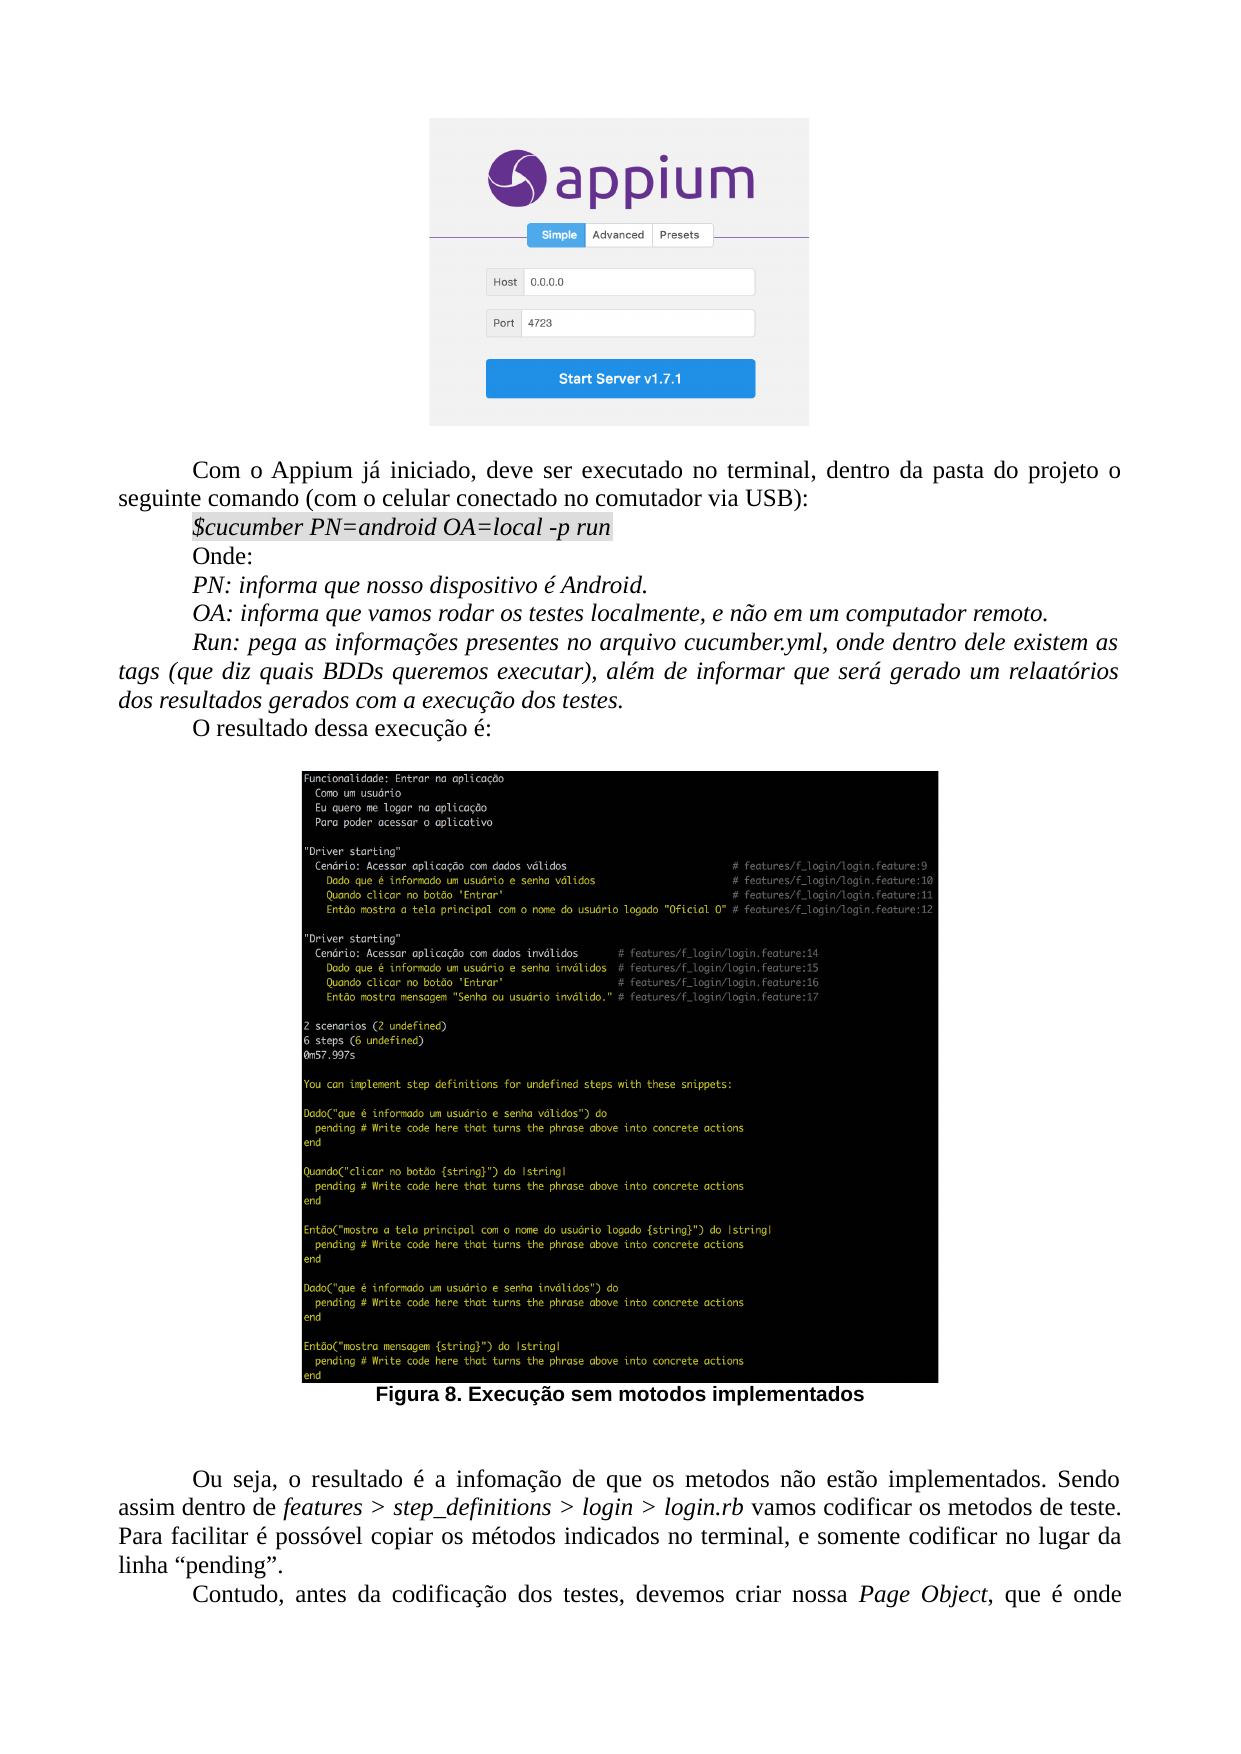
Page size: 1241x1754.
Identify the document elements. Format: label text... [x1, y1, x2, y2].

picture [301, 771, 939, 1383]
text Ou seja, o resultado é a infomação de que os metodos não estão implementados. Sendo assim dentro de features > step_definitions > login > login.rb vamos codificar os metodos de teste. Para facilitar é possóvel copiar os métodos indicados no terminal, e somente codificar no lugar da linha “pending”. [118, 1464, 1122, 1579]
text Onde: [118, 541, 1122, 570]
text Figura 8. Execução sem motodos implementados [118, 771, 1122, 1406]
text $cucumber PN=android OA=local -p run [118, 512, 1122, 541]
text O resultado dessa execução é: [118, 713, 1122, 742]
text Contudo, antes da codificação dos testes, devemos criar nossa Page Object, que é onde [118, 1579, 1122, 1607]
text OA: informa que vamos rodar os testes localmente, e não em um computador remoto. [118, 598, 1122, 627]
text Com o Appium já iniciado, deve ser executado no terminal, dentro da pasta do projeto o seguinte comando (com o celular conectado no comutador via USB): [118, 455, 1122, 512]
picture [429, 118, 810, 426]
text PN: informa que nosso dispositivo é Android. [118, 570, 1122, 598]
text Run: pega as informações presentes no arquivo cucumber.yml, onde dentro dele existem as tags (que diz quais BDDs queremos executar), além de informar que será gerado um relaatórios dos resultados gerados com a execução dos testes. [118, 627, 1122, 713]
